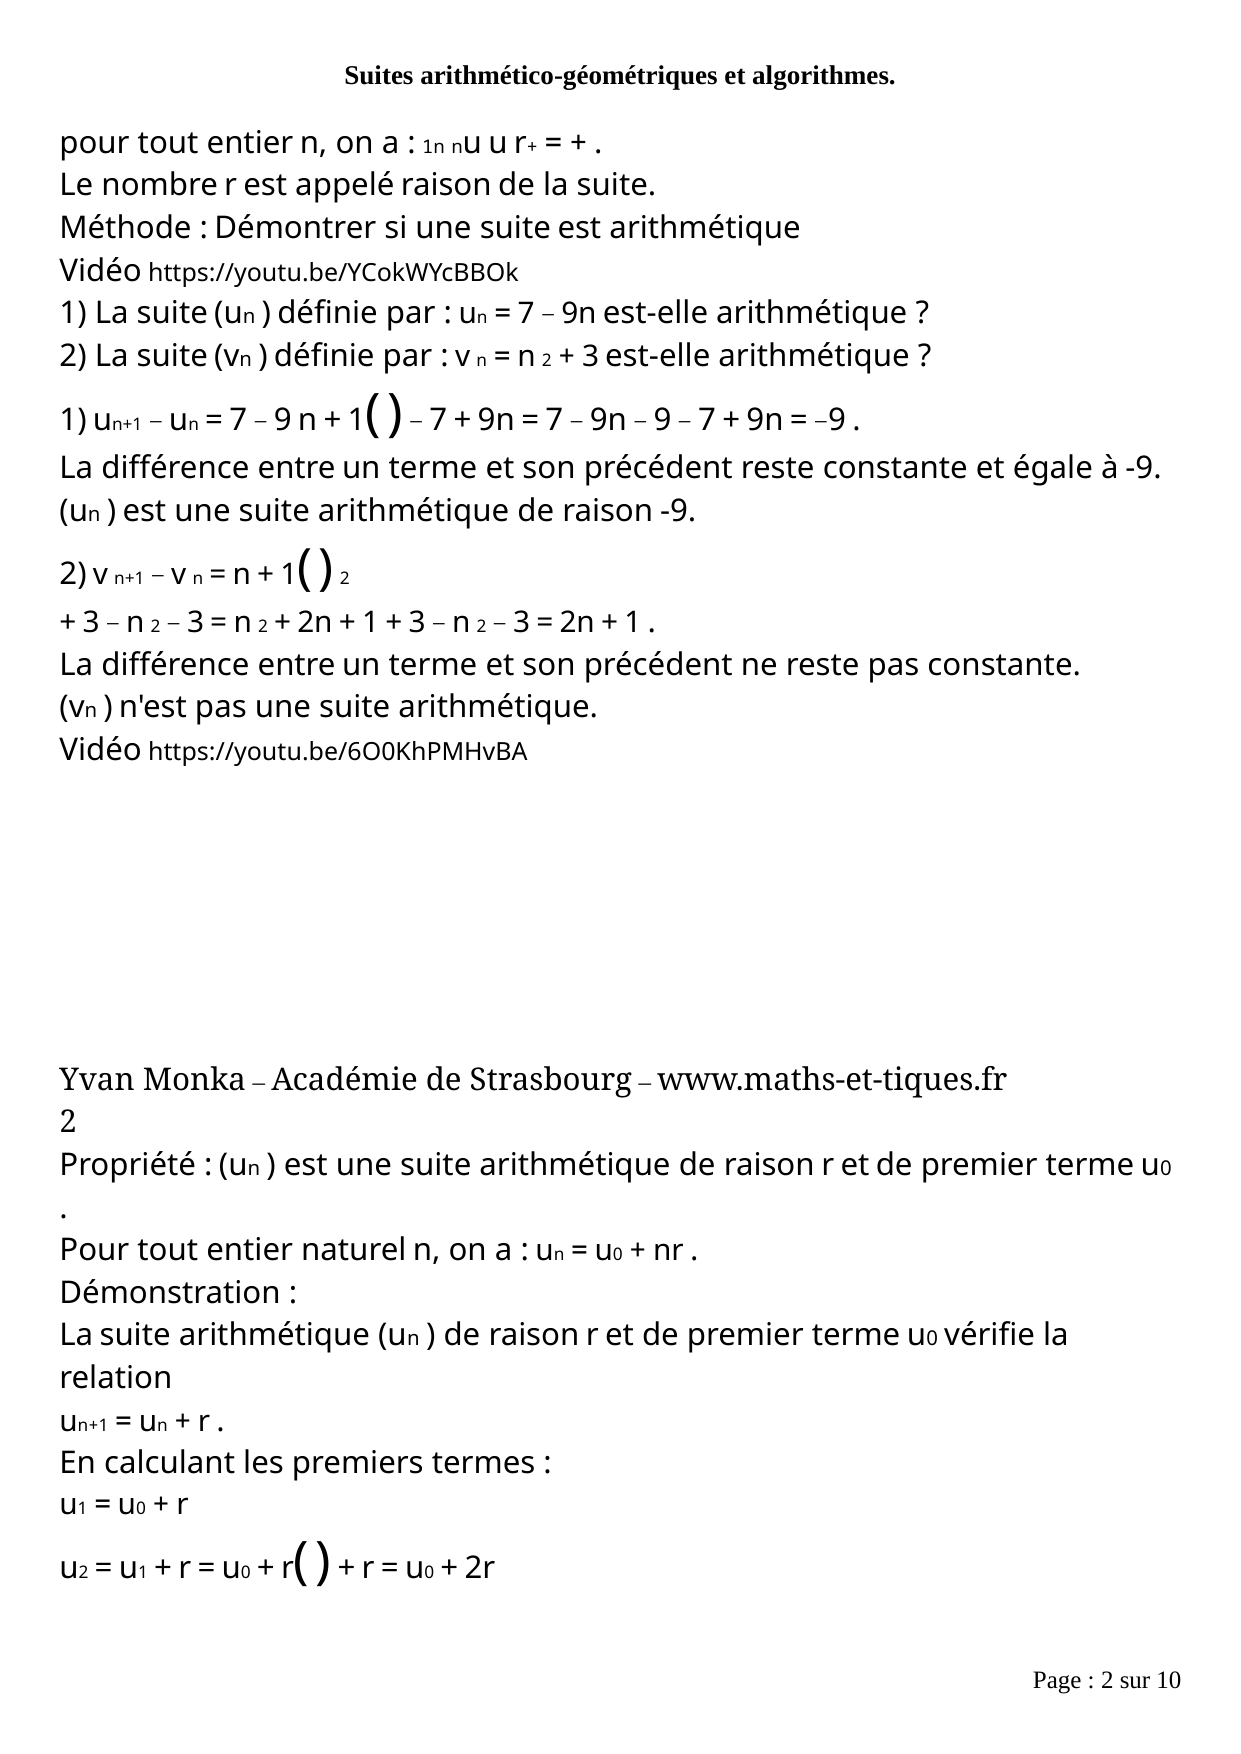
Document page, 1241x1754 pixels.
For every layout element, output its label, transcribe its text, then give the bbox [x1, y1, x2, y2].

text Yvan Monka – Académie de Strasbourg – www.maths-et-tiques.fr 2 Propriété : (un ) est une suite arithmétique de raison r et de premier terme u0 . Pour tout entier naturel n, on a : un = u0 + nr . Démonstration : La suite arithmétique (un ) de raison r et de premier terme u0 vérifie la relation un+1 = un + r . En calculant les premiers termes : u1 = u0 + r u2 = u1 + r = u0 + r( ) + r = u0 + 2r [59, 1057, 1181, 1593]
text pour tout entier n, on a : 1n nu u r+ = + . Le nombre r est appelé raison de la suite. Méthode : Démontrer si une suite est arithmétique Vidéo https://youtu.be/YCokWYcBBOk 1) La suite (un ) définie par : un = 7 − 9n est-elle arithmétique ? 2) La suite (vn ) définie par : v n = n 2 + 3 est-elle arithmétique ? 1) un+1 − un = 7 − 9 n + 1( ) − 7 + 9n = 7 − 9n − 9 − 7 + 9n = −9 . La différence entre un terme et son précédent reste constante et égale à -9. (un ) est une suite arithmétique de raison -9. 2) v n+1 − v n = n + 1( ) 2 + 3 − n 2 − 3 = n 2 + 2n + 1 + 3 − n 2 − 3 = 2n + 1 . La différence entre un terme et son précédent ne reste pas constante. (vn ) n'est pas une suite arithmétique. Vidéo https://youtu.be/6O0KhPMHvBA [59, 120, 1181, 769]
